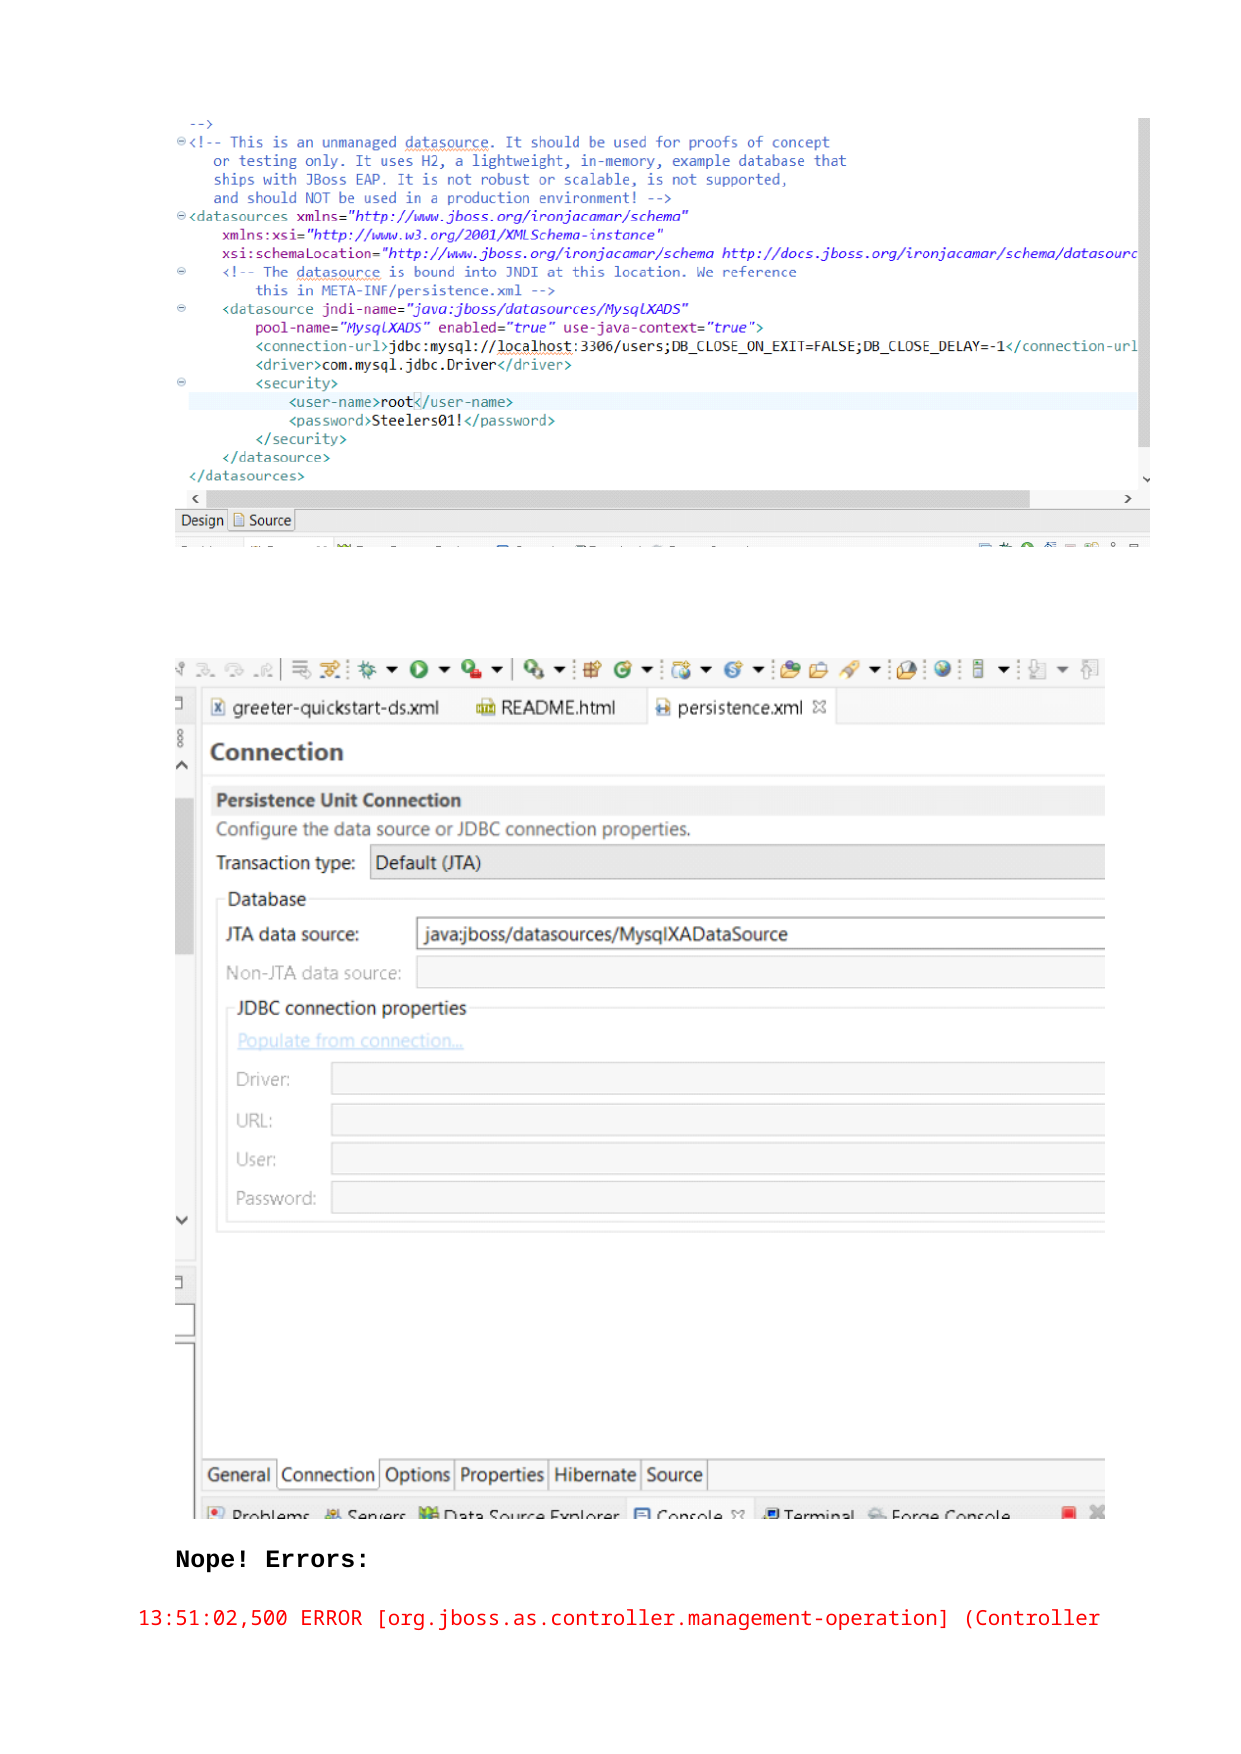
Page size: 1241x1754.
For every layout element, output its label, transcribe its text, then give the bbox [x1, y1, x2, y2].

text 13:51:02,500 ERROR [org.jboss.as.controller.management-operation] (Controller [138, 1603, 1103, 1632]
text Nope! Errors: [138, 1547, 1103, 1575]
